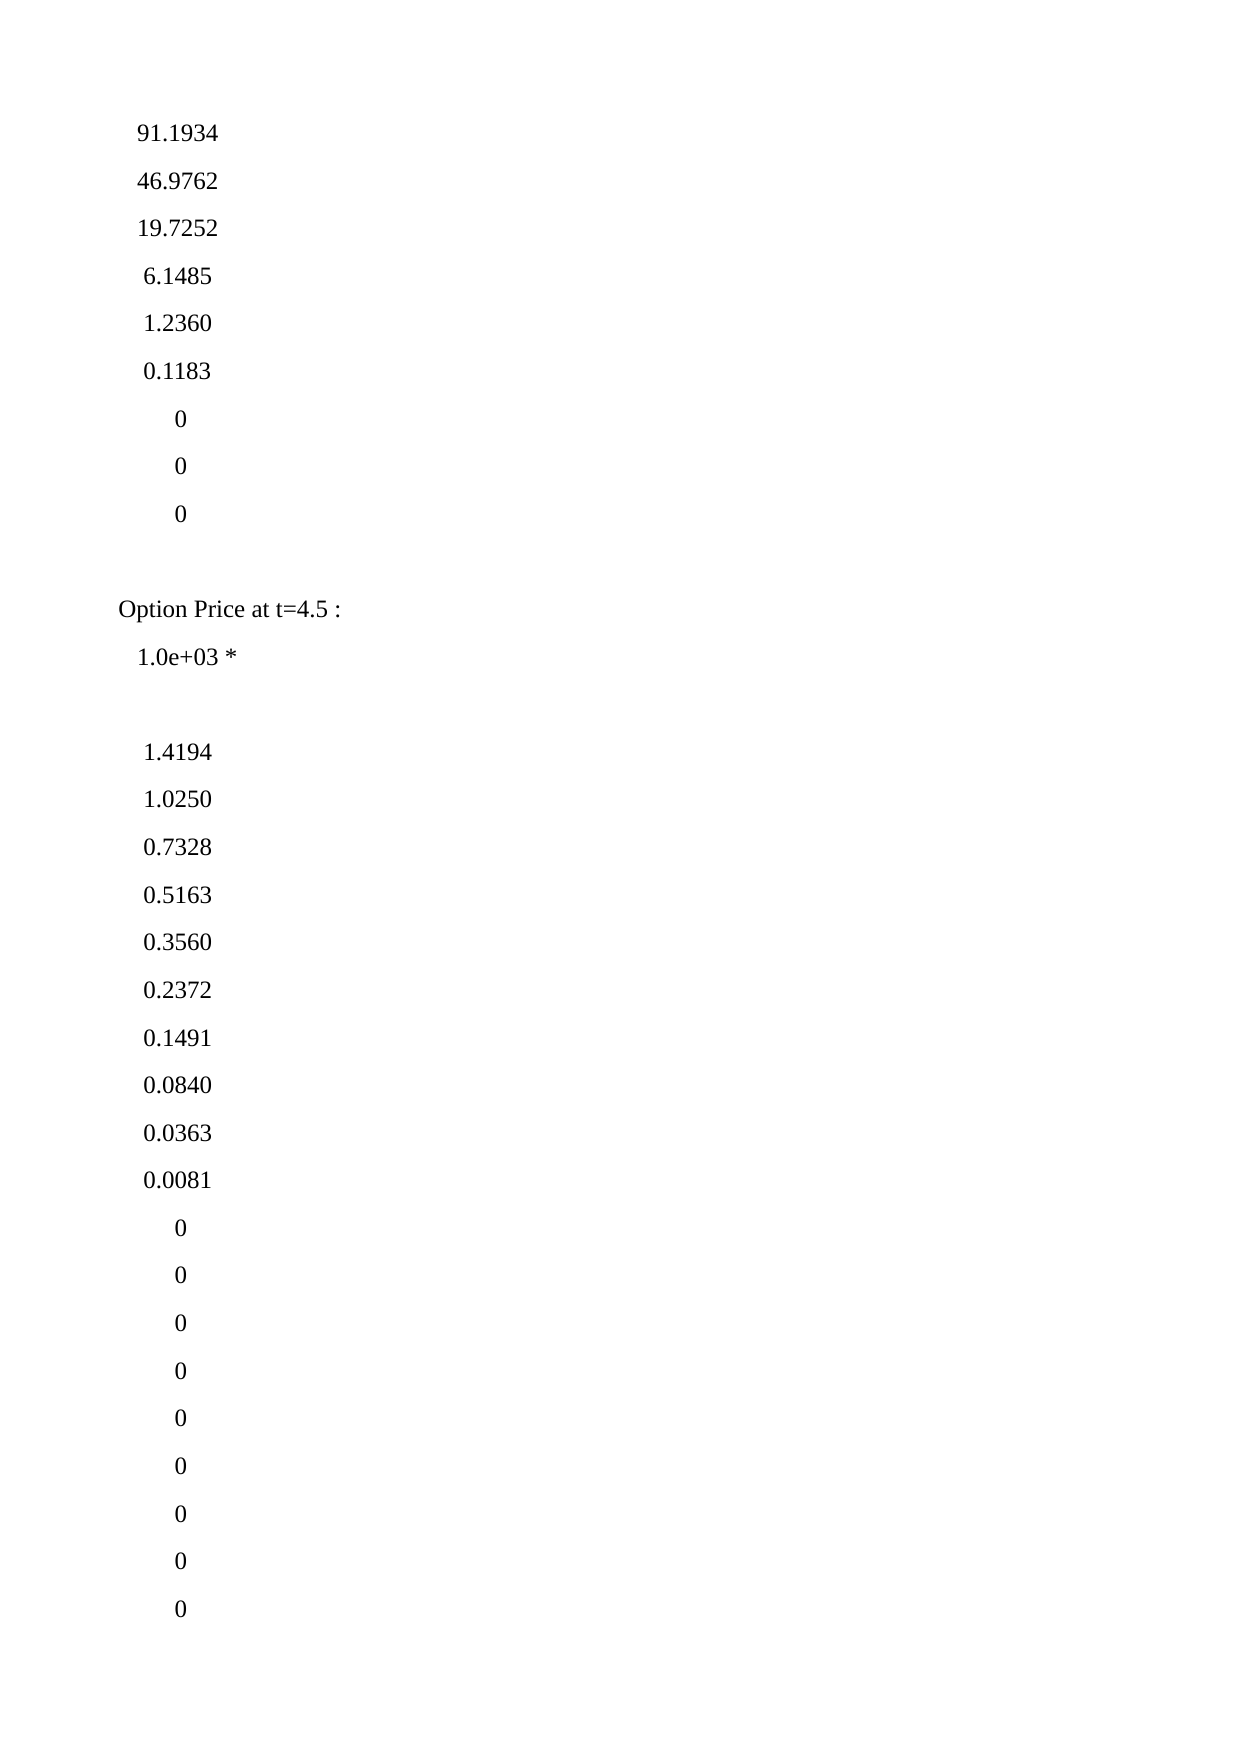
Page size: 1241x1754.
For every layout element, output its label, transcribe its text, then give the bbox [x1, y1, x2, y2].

text 0.2372 [118, 975, 1122, 1004]
text 0.7328 [118, 832, 1122, 861]
text 0 [118, 1213, 1122, 1242]
text 0 [118, 1499, 1122, 1527]
text 0.1183 [118, 356, 1122, 385]
text 1.2360 [118, 308, 1122, 337]
text 0.3560 [118, 927, 1122, 956]
text 1.0250 [118, 784, 1122, 813]
text 0 [118, 1356, 1122, 1384]
text 0 [118, 1308, 1122, 1337]
text 1.4194 [118, 737, 1122, 766]
text 0 [118, 1403, 1122, 1432]
text 0.5163 [118, 880, 1122, 908]
text 0.1491 [118, 1023, 1122, 1051]
text 46.9762 [118, 166, 1122, 194]
text 19.7252 [118, 213, 1122, 242]
text 0 [118, 404, 1122, 432]
text 0.0840 [118, 1070, 1122, 1099]
text 0 [118, 499, 1122, 528]
text 91.1934 [118, 118, 1122, 147]
text 0.0081 [118, 1165, 1122, 1194]
text 1.0e+03 * [118, 642, 1122, 671]
text 0 [118, 1261, 1122, 1289]
text 6.1485 [118, 261, 1122, 290]
text Option Price at t=4.5 : [118, 594, 1122, 623]
text 0.0363 [118, 1118, 1122, 1147]
text 0 [118, 451, 1122, 480]
text 0 [118, 1451, 1122, 1480]
text 0 [118, 1546, 1122, 1575]
text 0 [118, 1594, 1122, 1623]
